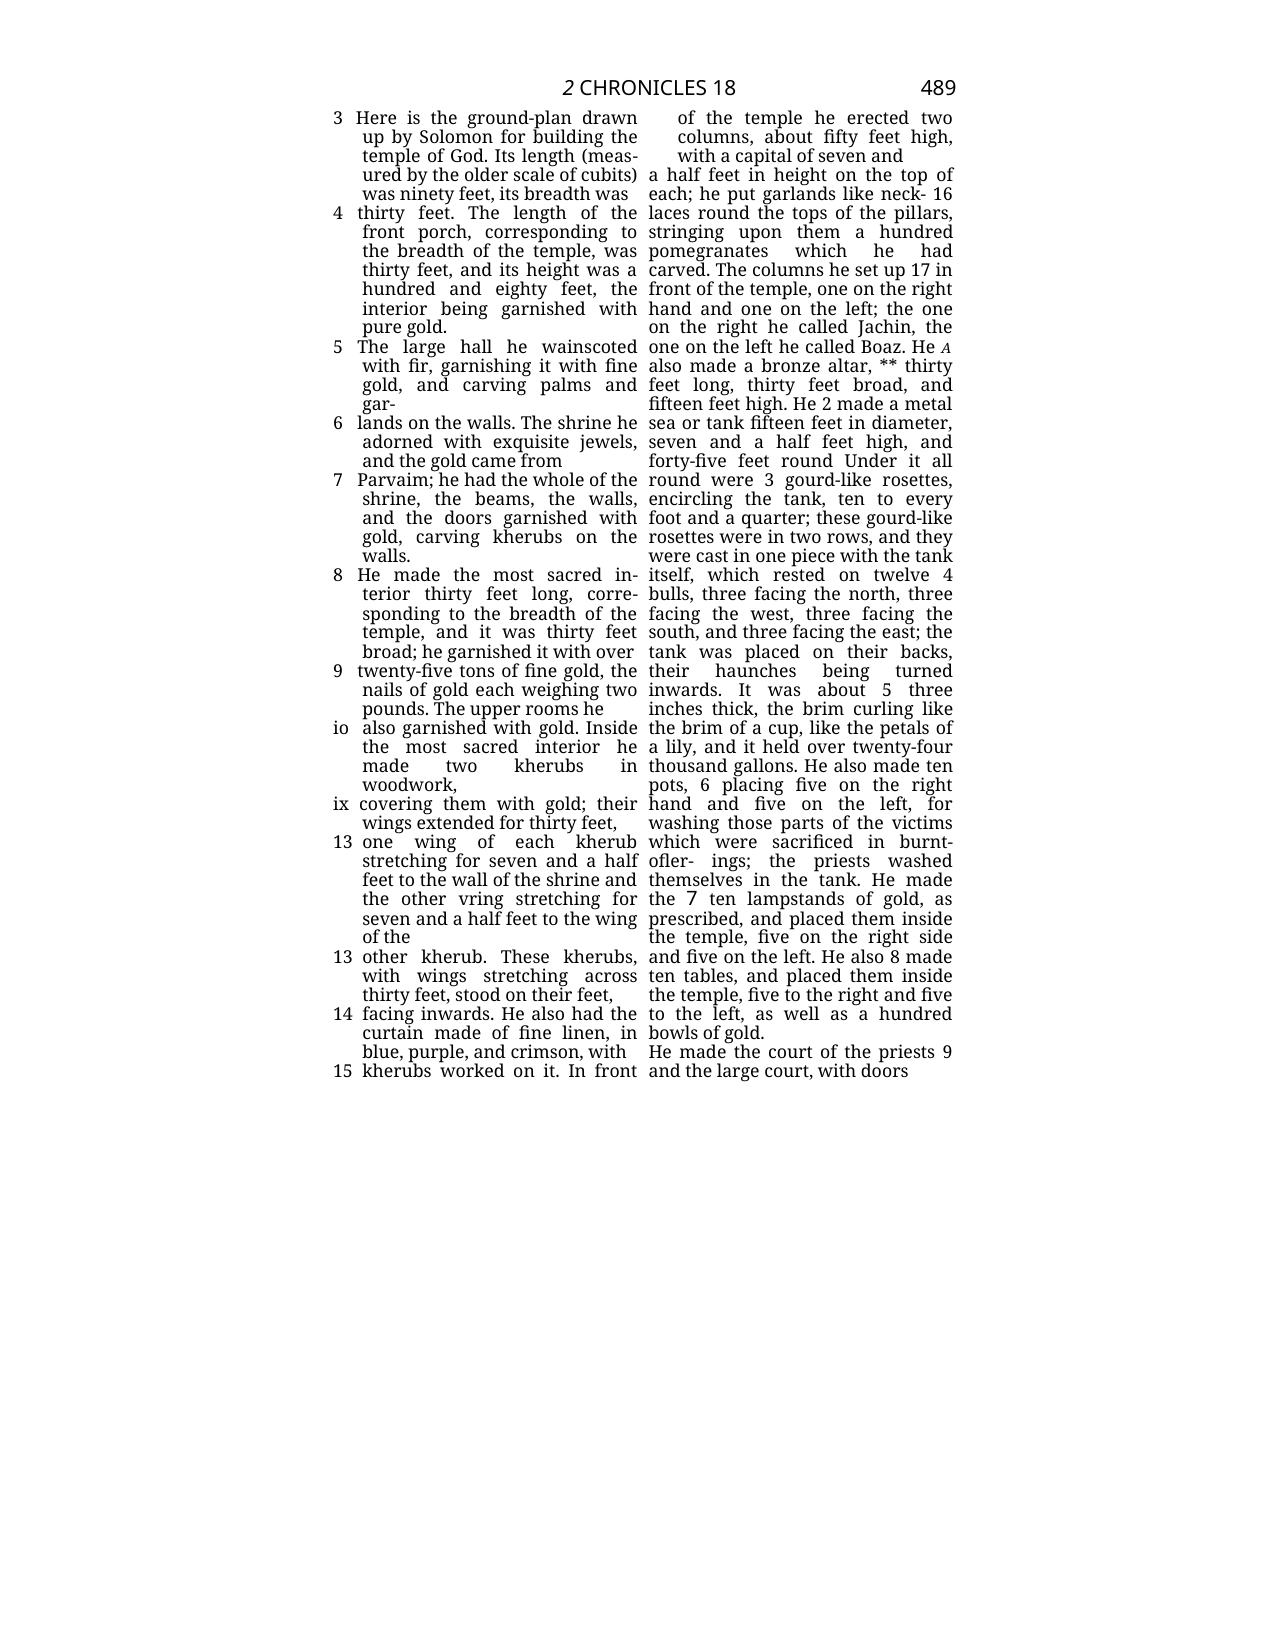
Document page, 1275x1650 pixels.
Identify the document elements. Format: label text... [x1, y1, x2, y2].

list other kherub. These kherubs, with wings stretching across thirty feet, stood on their feet, [333, 948, 638, 1005]
text a half feet in height on the top of each; he put garlands like neck- 16 laces round the tops of the pil­lars, stringing upon them a hun­dred pomegranates which he had carved. The columns he set up 17 in front of the temple, one on the right hand and one on the left; the one on the right he called Jachin, the one on the left he called Boaz. He a also made a bronze altar, ** thirty feet long, thirty feet broad, and fifteen feet high. He 2 made a metal sea or tank fifteen feet in diameter, seven and a half feet high, and forty-five feet round Under it all round were 3 gourd-like rosettes, encircling the tank, ten to every foot and a quarter; these gourd-like rosettes were in two rows, and they were cast in one piece with the tank itself, which rested on twelve 4 bulls, three facing the north, three facing the west, three fac­ing the south, and three facing the east; the tank was placed on their backs, their haunches being turned inwards. It was about 5 three inches thick, the brim curl­ing like the brim of a cup, like the petals of a lily, and it held over twenty-four thousand gal­lons. He also made ten pots, 6 placing five on the right hand and five on the left, for washing those parts of the victims which were sacrificed in burnt-ofler- ings; the priests washed them­selves in the tank. He made the 7 ten lampstands of gold, as pre­scribed, and placed them inside the temple, five on the right side and five on the left. He also 8 made ten tables, and placed them inside the temple, five to the right and five to the left, as well as a hundred bowls of gold. [648, 166, 953, 1043]
list twenty-five tons of fine gold, the nails of gold each weighing two pounds. The upper rooms he [333, 662, 638, 719]
text io also garnished with gold. In­side the most sacred interior he made two kherubs in woodwork, [333, 719, 638, 795]
list Here is the ground-plan drawn up by Solomon for building the temple of God. Its length (meas­ured by the older scale of cubits) was ninety feet, its breadth was [333, 109, 638, 204]
list Parvaim; he had the whole of the shrine, the beams, the walls, and the doors garnished with gold, carving kherubs on the walls. [333, 471, 638, 567]
list one wing of each kherub stretch­ing for seven and a half feet to the wall of the shrine and the other vring stretching for seven and a half feet to the wing of the [333, 833, 638, 948]
list lands on the walls. The shrine he adorned with exquisite jewels, and the gold came from [333, 414, 638, 471]
list facing inwards. He also had the curtain made of fine linen, in blue, purple, and crimson, with [333, 1005, 638, 1062]
text He made the court of the priests 9 and the large court, with doors [648, 1043, 953, 1081]
list thirty feet. The length of the front porch, corresponding to the breadth of the temple, was thirty feet, and its height was a hun­dred and eighty feet, the interior being garnished with pure gold. [333, 204, 638, 338]
list of the temple he erected two columns, about fifty feet high, with a capital of seven and [648, 109, 953, 166]
text ix covering them with gold; their wings extended for thirty feet, [333, 795, 638, 833]
list He made the most sacred in­terior thirty feet long, corre­sponding to the breadth of the temple, and it was thirty feet broad; he garnished it with over [333, 567, 638, 662]
list The large hall he wainscoted with fir, garnishing it with fine gold, and carving palms and gar- [333, 338, 638, 414]
list kherubs worked on it. In front [333, 1062, 638, 1081]
